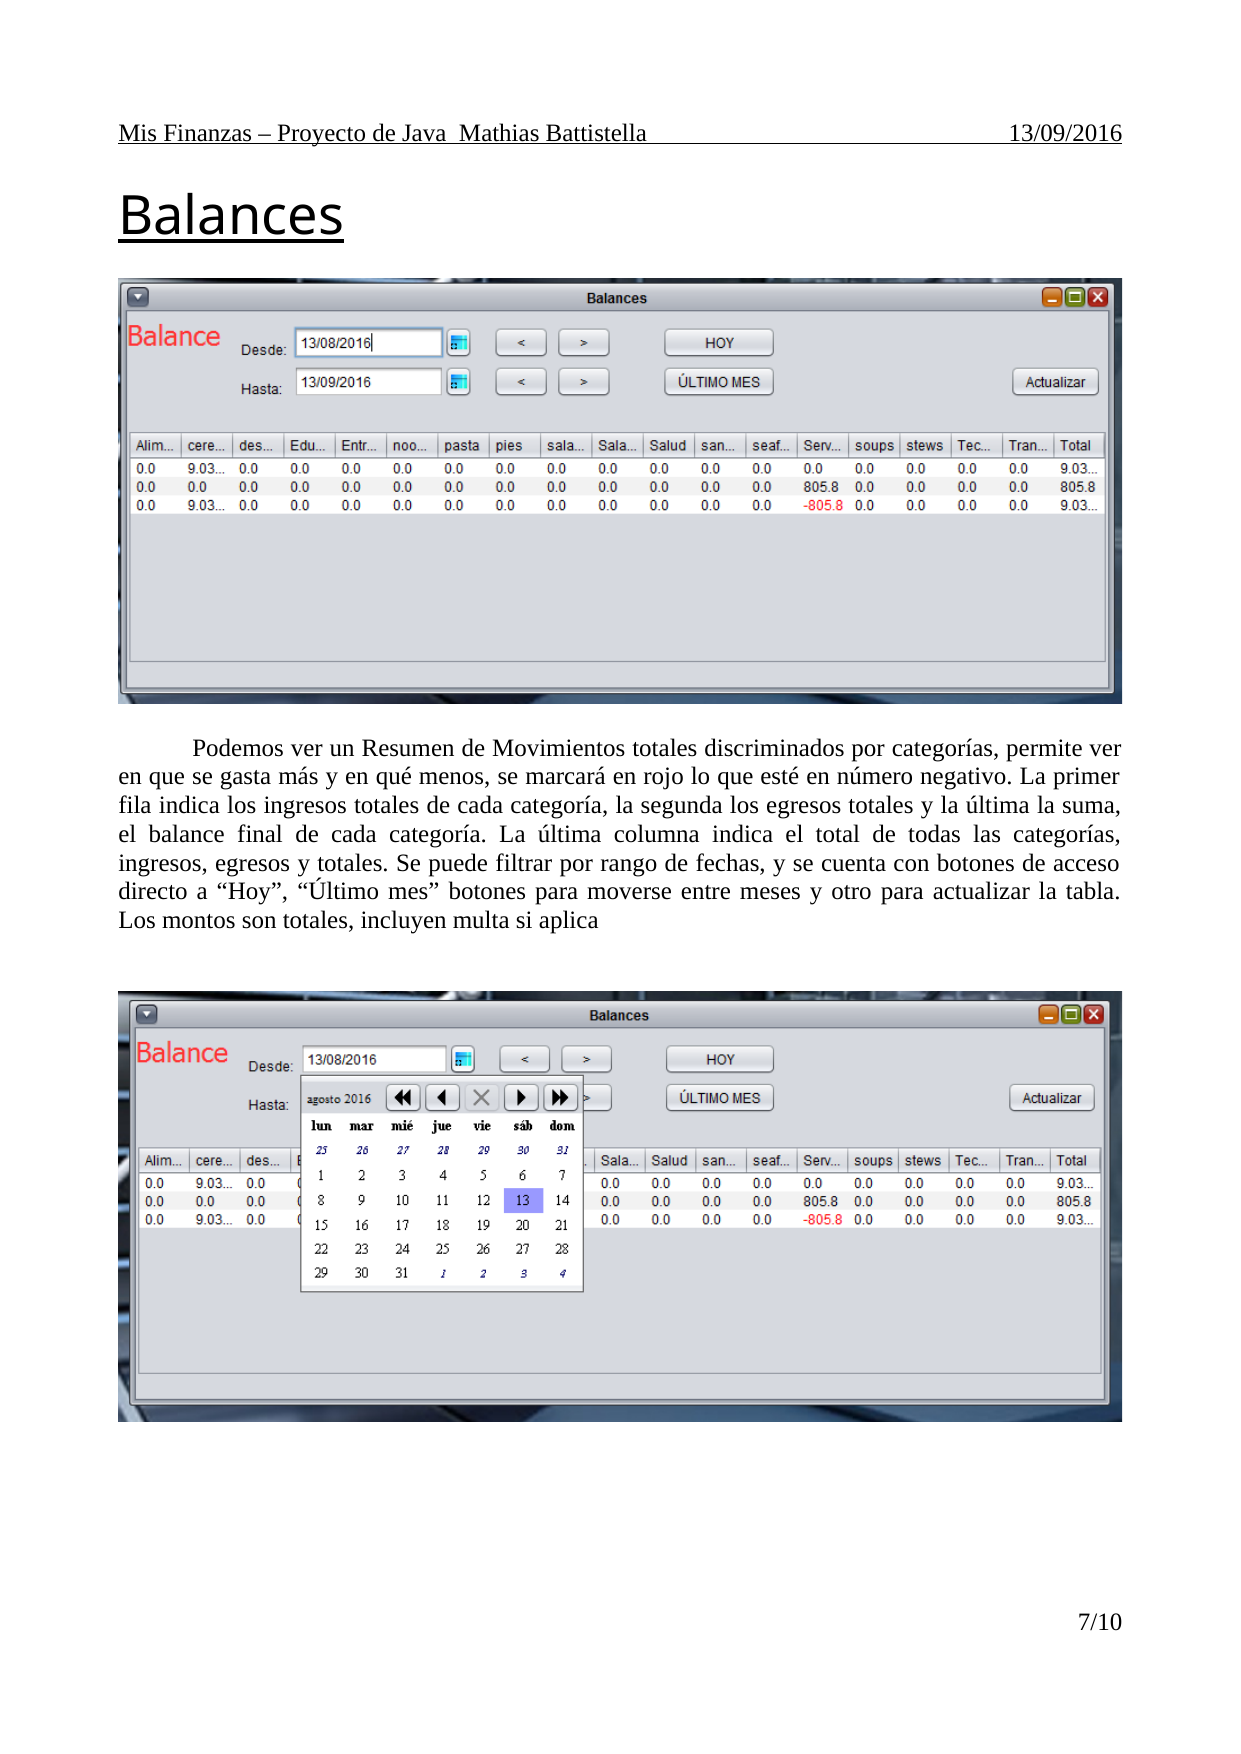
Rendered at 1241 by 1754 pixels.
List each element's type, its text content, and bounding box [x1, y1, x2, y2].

text Balances [118, 176, 1122, 250]
text Podemos ver un Resumen de Movimientos totales discriminados por categorías, permite ver en que se gasta más y en qué menos, se marcará en rojo lo que esté en número negativo. La primer fila indica los ingresos totales de cada categoría, la segunda los egresos totales y la última la suma, el balance final de cada categoría. La última columna indica el total de todas las categorías, ingresos, egresos y totales. Se puede filtrar por rango de fechas, y se cuenta con botones de acceso directo a “Hoy”, “Último mes” botones para moverse entre meses y otro para actualizar la tabla. Los montos son totales, incluyen multa si aplica [118, 733, 1122, 934]
